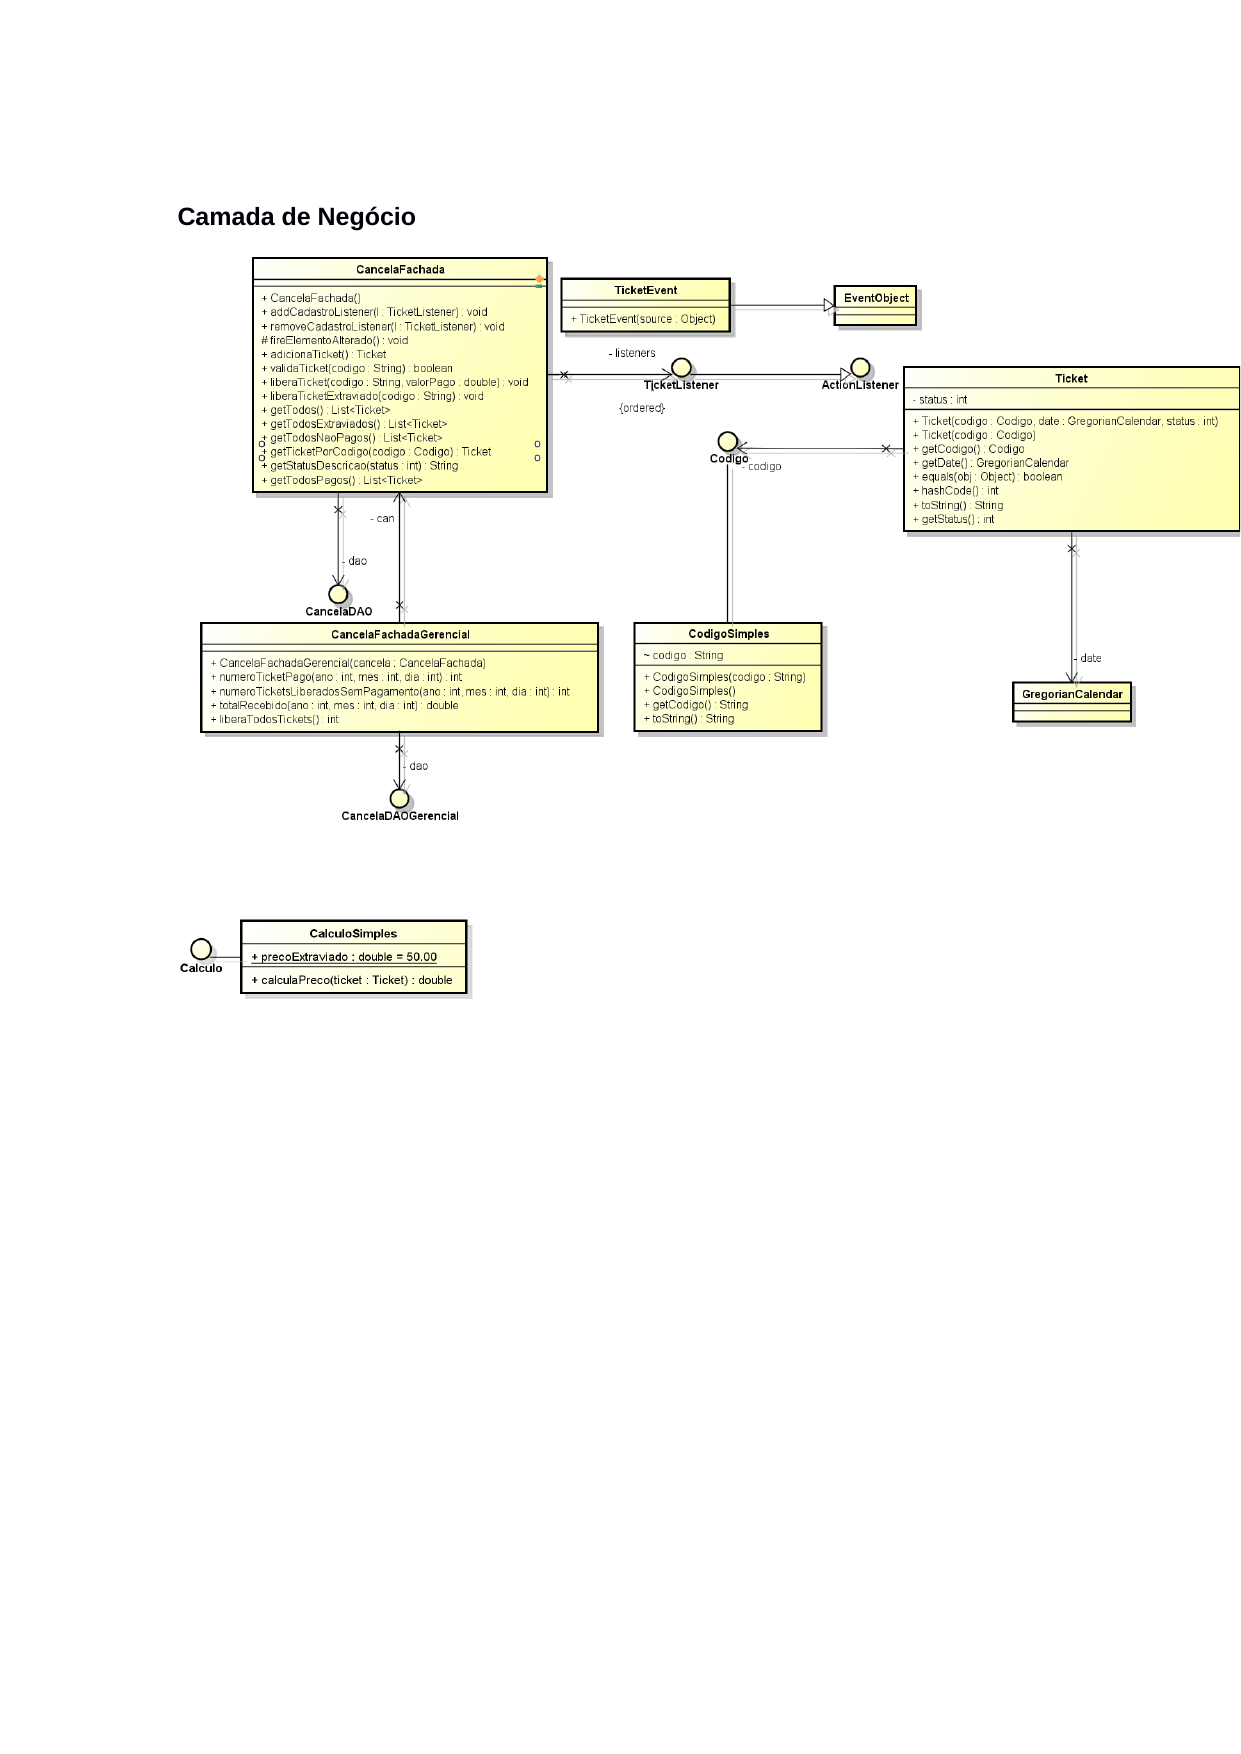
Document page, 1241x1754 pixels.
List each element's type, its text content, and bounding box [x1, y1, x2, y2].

text Camada de Negócio [177, 201, 1063, 230]
picture [177, 255, 1241, 825]
picture [177, 903, 474, 1017]
